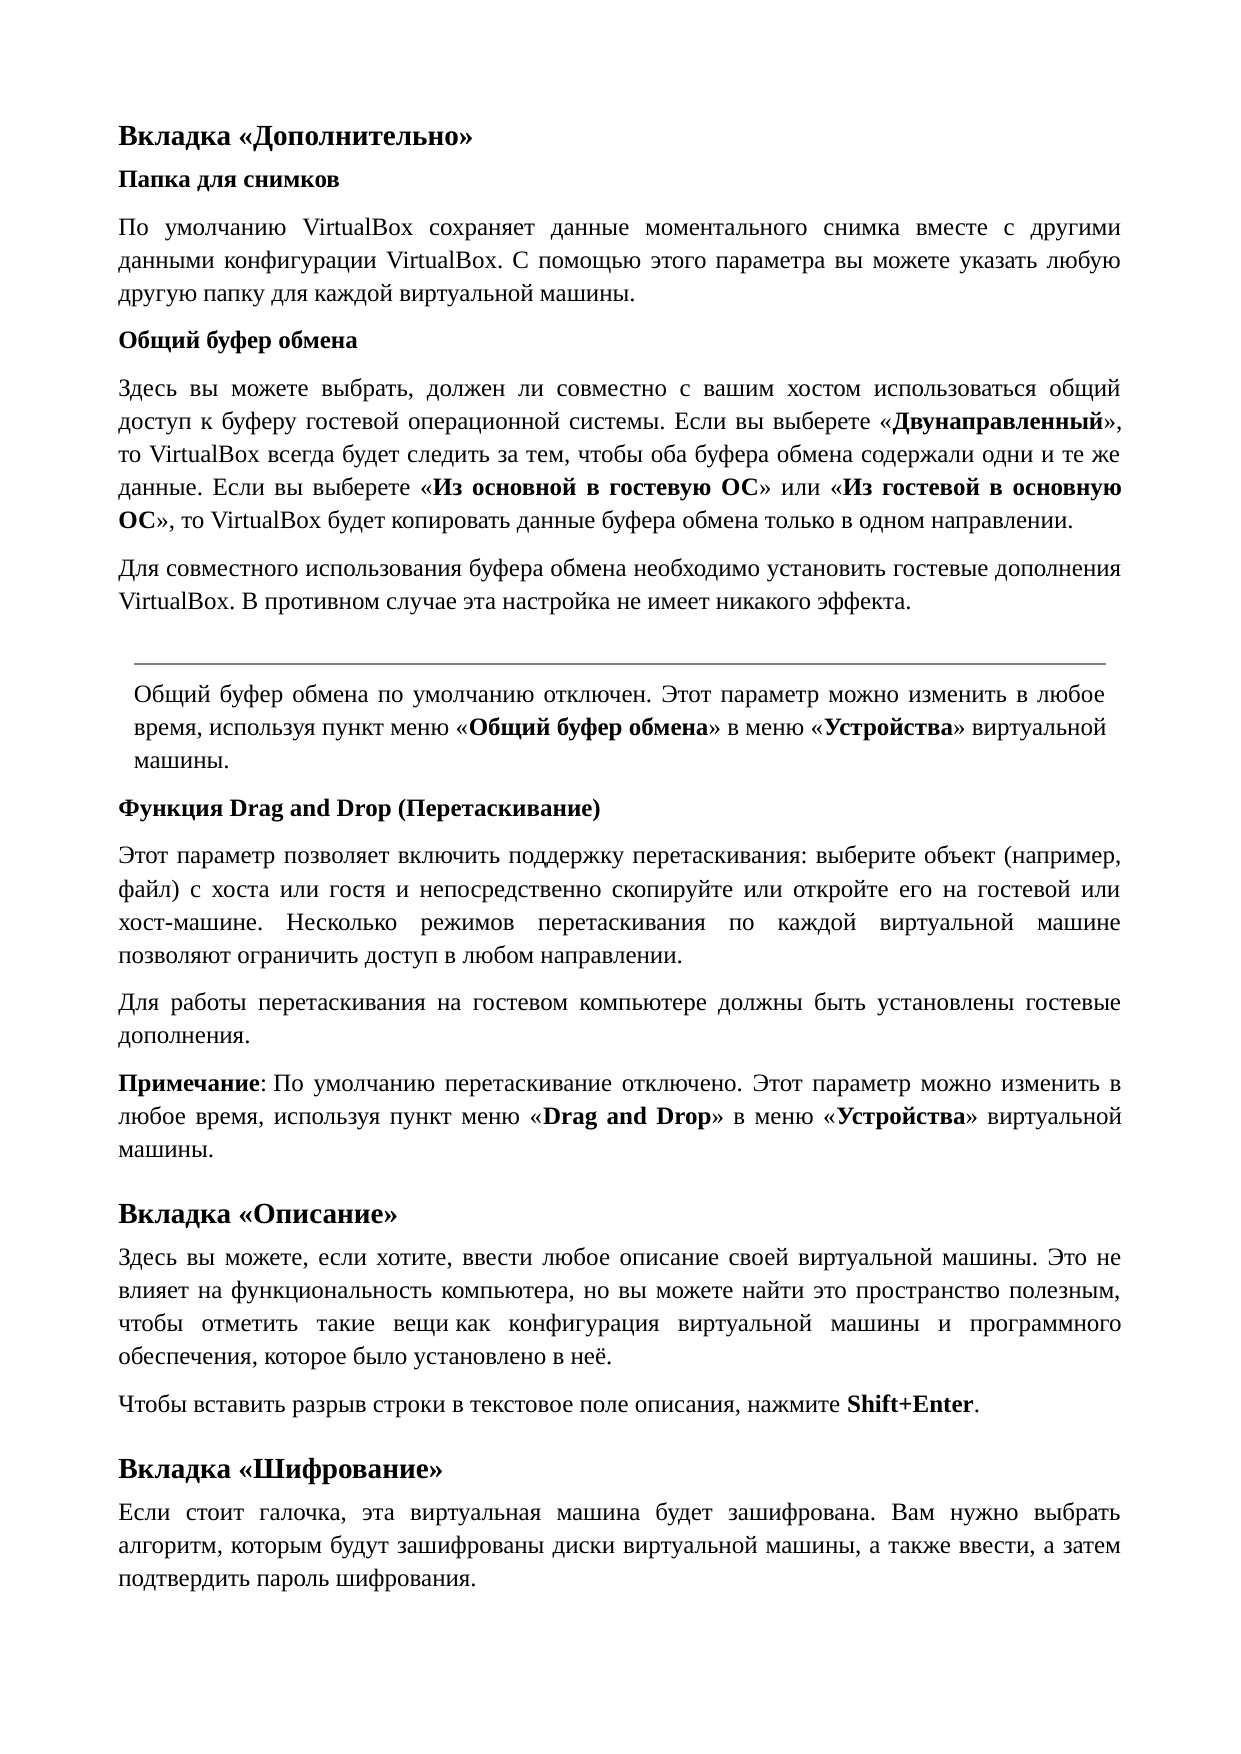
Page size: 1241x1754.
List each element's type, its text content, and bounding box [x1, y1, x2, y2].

text Примечание: По умолчанию перетаскивание отключено. Этот параметр можно изменить в любое время, используя пункт меню «Drag and Drop» в меню «Устройства» виртуальной машины. [118, 1068, 1122, 1163]
text Общий буфер обмена [118, 325, 1122, 354]
text Общий буфер обмена по умолчанию отключен. Этот параметр можно изменить в любое время, используя пункт меню «Общий буфер обмена» в меню «Устройства» виртуальной машины. [134, 679, 1106, 774]
subtitle Вкладка «Шифрование» [118, 1451, 1122, 1484]
text Здесь вы можете выбрать, должен ли совместно с вашим хостом использоваться общий доступ к буферу гостевой операционной системы. Если вы выберете «Двунаправленный», то VirtualBox всегда будет следить за тем, чтобы оба буфера обмена содержали одни и те же данные. Если вы выберете «Из основной в гостевую ОС» или «Из гостевой в основную ОС», то VirtualBox будет копировать данные буфера обмена только в одном направлении. [118, 373, 1122, 534]
text Папка для снимков [118, 164, 1122, 193]
text Для работы перетаскивания на гостевом компьютере должны быть установлены гостевые дополнения. [118, 987, 1122, 1049]
text Здесь вы можете, если хотите, ввести любое описание своей виртуальной машины. Это не влияет на функциональность компьютера, но вы можете найти это пространство полезным, чтобы отметить такие вещи как конфигурация виртуальной машины и программного обеспечения, которое было установлено в неё. [118, 1242, 1122, 1370]
text Чтобы вставить разрыв строки в текстовое поле описания, нажмите Shift+Enter. [118, 1389, 1122, 1418]
text По умолчанию VirtualBox сохраняет данные моментального снимка вместе с другими данными конфигурации VirtualBox. С помощью этого параметра вы можете указать любую другую папку для каждой виртуальной машины. [118, 212, 1122, 307]
text Для совместного использования буфера обмена необходимо установить гостевые дополнения VirtualBox. В противном случае эта настройка не имеет никакого эффекта. [118, 553, 1122, 614]
text Если стоит галочка, эта виртуальная машина будет зашифрована. Вам нужно выбрать алгоритм, которым будут зашифрованы диски виртуальной машины, а также ввести, а затем подтвердить пароль шифрования. [118, 1497, 1122, 1592]
subtitle Вкладка «Описание» [118, 1196, 1122, 1230]
subtitle Вкладка «Дополнительно» [118, 118, 1122, 152]
text Этот параметр позволяет включить поддержку перетаскивания: выберите объект (например, файл) с хоста или гостя и непосредственно скопируйте или откройте его на гостевой или хост-машине. Несколько режимов перетаскивания по каждой виртуальной машине позволяют ограничить доступ в любом направлении. [118, 841, 1122, 968]
text Функция Drag and Drop (Перетаскивание) [118, 793, 1122, 822]
